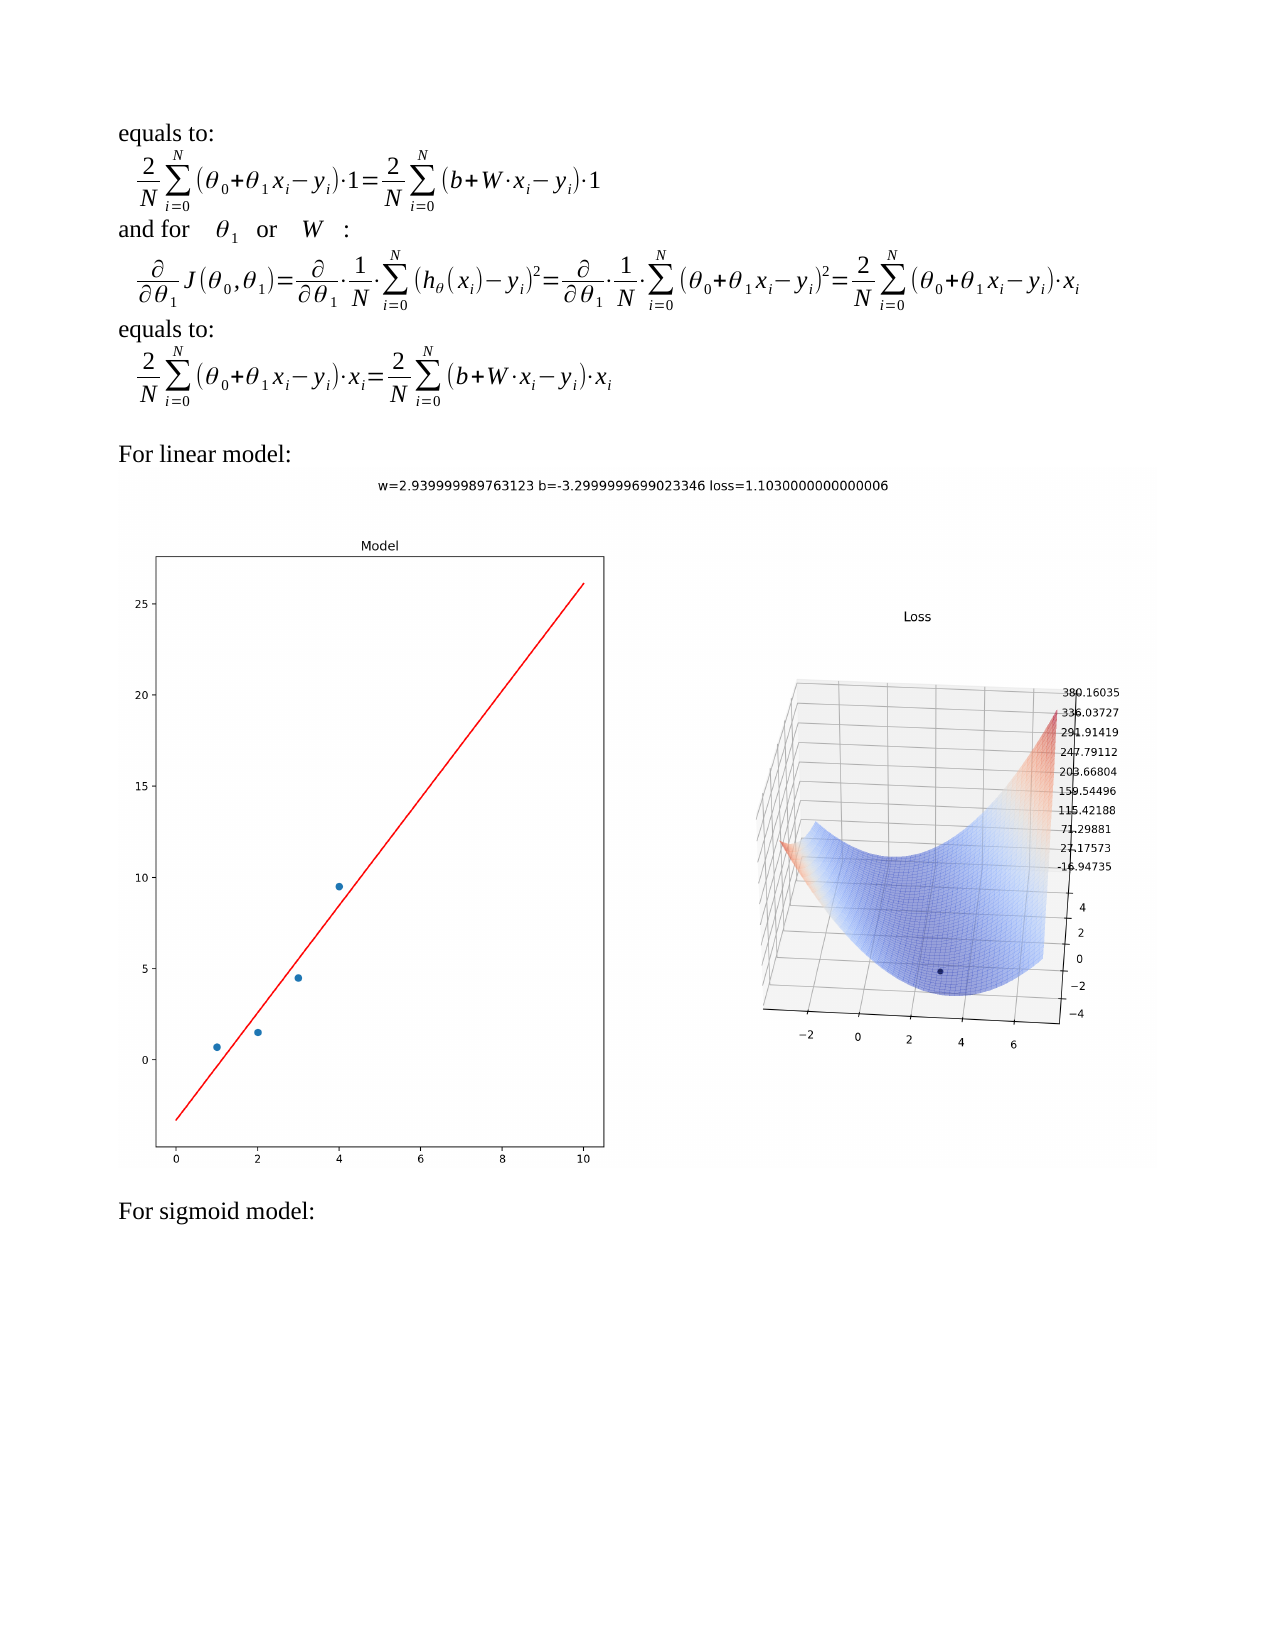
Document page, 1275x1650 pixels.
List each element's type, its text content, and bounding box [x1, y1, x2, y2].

text For sigmoid model: [118, 1196, 1157, 1225]
text equals to: [118, 314, 1157, 343]
picture [118, 467, 1157, 1168]
text equals to: [118, 118, 1157, 147]
text For linear model: [118, 439, 1157, 467]
text and for or : [118, 214, 1157, 247]
